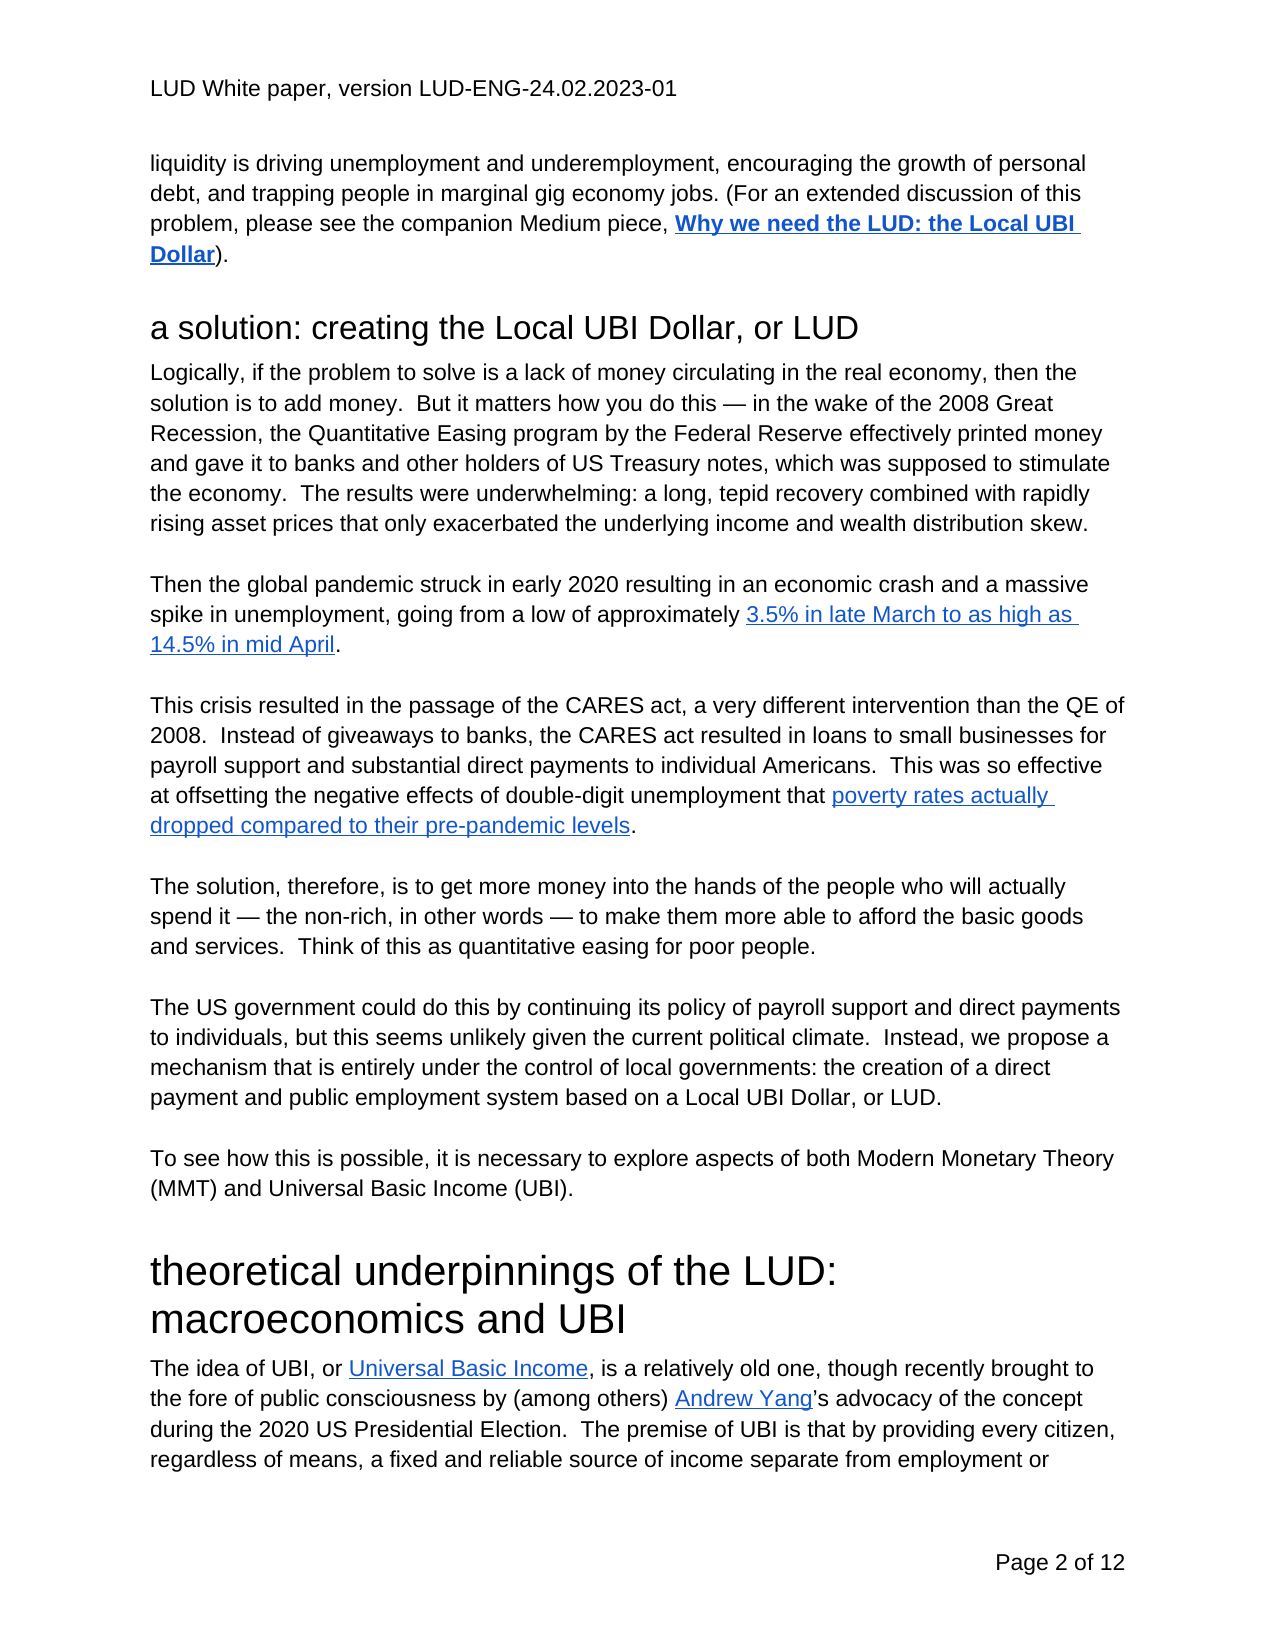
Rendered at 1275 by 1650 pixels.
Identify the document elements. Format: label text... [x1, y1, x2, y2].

text The US government could do this by continuing its policy of payroll support and direct payments to individuals, but this seems unlikely given the current political climate. Instead, we propose a mechanism that is entirely under the control of local governments: the creation of a direct payment and public employment system based on a Local UBI Dollar, or LUD. [150, 994, 1125, 1111]
text The idea of UBI, or Universal Basic Income, is a relatively old one, though recently brought to the fore of public consciousness by (among others) Andrew Yang’s advocacy of the concept during the 2020 US Presidential Election. The premise of UBI is that by providing every citizen, regardless of means, a fixed and reliable source of income separate from employment or [150, 1355, 1125, 1472]
subtitle theoretical underpinnings of the LUD: macroeconomics and UBI [150, 1247, 1125, 1343]
text Logically, if the problem to solve is a lack of money circulating in the real economy, then the solution is to add money. But it matters how you do this — in the wake of the 2008 Great Recession, the Quantitative Easing program by the Federal Reserve effectively printed money and gave it to banks and other holders of US Treasury notes, which was supposed to stimulate the economy. The results were underwhelming: a long, tepid recovery combined with rapidly rising asset prices that only exacerbated the underlying income and wealth distribution skew. [150, 359, 1125, 537]
text To see how this is possible, it is necessary to explore aspects of both Modern Monetary Theory (MMT) and Universal Basic Income (UBI). [150, 1145, 1125, 1201]
text liquidity is driving unemployment and underemployment, encouraging the growth of personal debt, and trapping people in marginal gig economy jobs. (For an extended discussion of this problem, please see the companion Medium piece, Why we need the LUD: the Local UBI Dollar). [150, 150, 1125, 267]
text This crisis resulted in the passage of the CARES act, a very different intervention than the QE of 2008. Instead of giveaways to banks, the CARES act resulted in loans to small businesses for payroll support and substantial direct payments to individual Americans. This was so effective at offsetting the negative effects of double-digit unemployment that poverty rates actually dropped compared to their pre-pandemic levels. [150, 692, 1125, 839]
text Then the global pandemic struck in early 2020 resulting in an economic crash and a massive spike in unemployment, going from a low of approximately 3.5% in late March to as high as 14.5% in mid April. [150, 571, 1125, 657]
subtitle a solution: creating the Local UBI Dollar, or LUD [150, 308, 1125, 347]
text The solution, therefore, is to get more money into the hands of the people who will actually spend it — the non-rich, in other words — to make them more able to afford the basic goods and services. Think of this as quantitative easing for poor people. [150, 873, 1125, 959]
